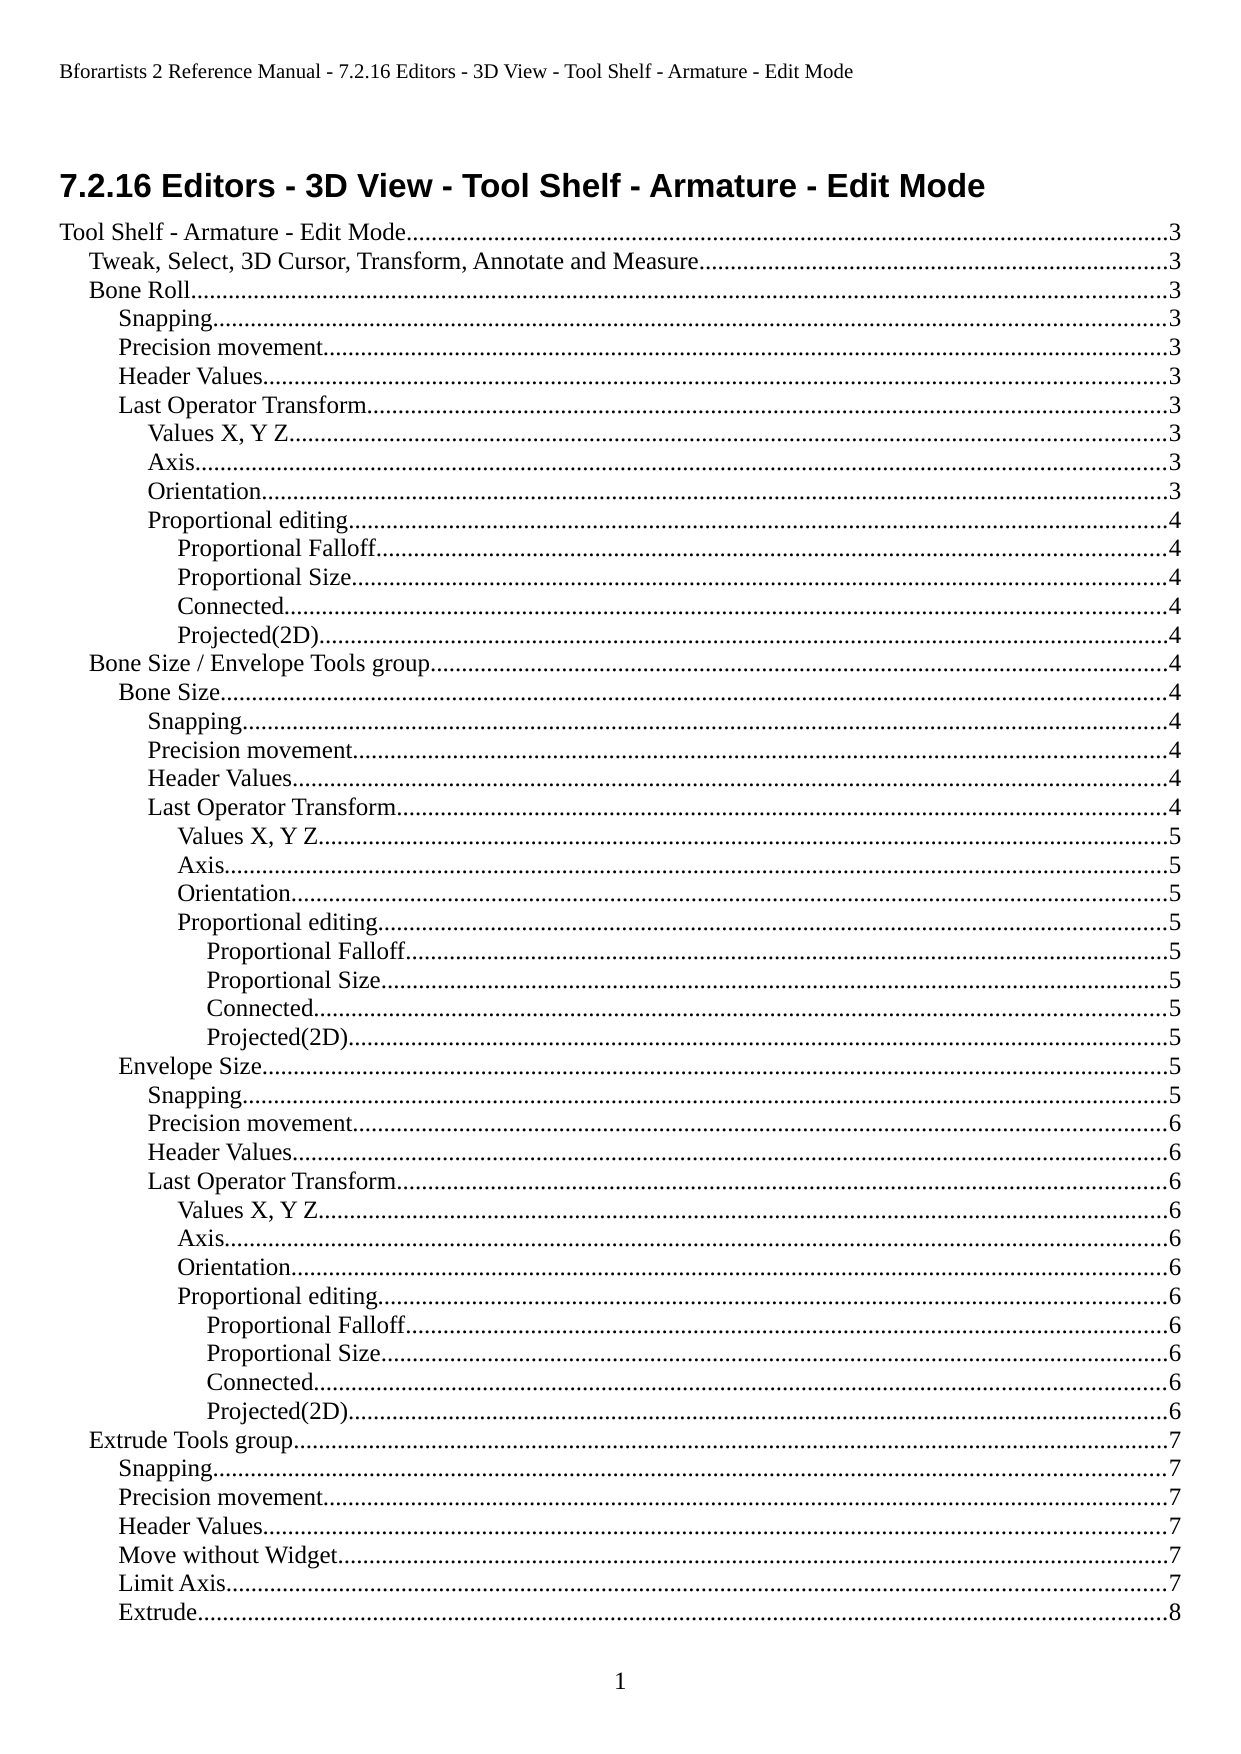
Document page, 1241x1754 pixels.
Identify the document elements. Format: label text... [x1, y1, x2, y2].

text Orientation 6 [177, 1252, 1181, 1281]
text Snapping 7 [118, 1453, 1181, 1482]
text Move without Widget 7 [118, 1540, 1181, 1568]
subtitle 7.2.16 Editors - 3D View - Tool Shelf - Armature - Edit Mode [59, 166, 1181, 205]
text Projected(2D) 4 [177, 620, 1181, 648]
text Connected 5 [206, 993, 1181, 1022]
text Tweak, Select, 3D Cursor, Transform, Annotate and Measure 3 [88, 246, 1181, 275]
text Proportional Falloff 6 [206, 1310, 1181, 1338]
text Tool Shelf - Armature - Edit Mode 3 [59, 217, 1181, 246]
text Snapping 5 [147, 1080, 1181, 1108]
text Header Values 4 [147, 763, 1181, 792]
text Proportional editing 6 [177, 1281, 1181, 1310]
text Projected(2D) 5 [206, 1022, 1181, 1051]
text Values X, Y Z 6 [177, 1195, 1181, 1223]
text Precision movement 6 [147, 1108, 1181, 1137]
text Proportional Falloff 5 [206, 936, 1181, 965]
text Orientation 5 [177, 878, 1181, 907]
text Values X, Y Z 5 [177, 821, 1181, 850]
text Envelope Size 5 [118, 1051, 1181, 1080]
text Last Operator Transform 3 [118, 390, 1181, 418]
text Proportional Falloff 4 [177, 533, 1181, 562]
text Projected(2D) 6 [206, 1396, 1181, 1425]
text Last Operator Transform 6 [147, 1166, 1181, 1195]
text Axis 3 [147, 447, 1181, 476]
text Values X, Y Z 3 [147, 418, 1181, 447]
text Snapping 3 [118, 303, 1181, 332]
text Proportional Size 5 [206, 965, 1181, 993]
text Header Values 3 [118, 361, 1181, 390]
text Bone Size / Envelope Tools group 4 [88, 648, 1181, 677]
text Precision movement 4 [147, 735, 1181, 763]
text Connected 6 [206, 1367, 1181, 1396]
text Precision movement 3 [118, 332, 1181, 361]
text Precision movement 7 [118, 1482, 1181, 1511]
text Snapping 4 [147, 706, 1181, 735]
text Proportional Size 4 [177, 562, 1181, 591]
text Last Operator Transform 4 [147, 792, 1181, 821]
text Axis 6 [177, 1223, 1181, 1252]
text Connected 4 [177, 591, 1181, 620]
text Proportional editing 4 [147, 505, 1181, 533]
text Proportional Size 6 [206, 1338, 1181, 1367]
text Limit Axis 7 [118, 1568, 1181, 1597]
text Bone Size 4 [118, 677, 1181, 706]
text Orientation 3 [147, 476, 1181, 505]
text Header Values 6 [147, 1137, 1181, 1166]
text Bone Roll 3 [88, 275, 1181, 303]
text Axis 5 [177, 850, 1181, 878]
text Extrude 8 [118, 1597, 1181, 1626]
text Header Values 7 [118, 1511, 1181, 1540]
text Proportional editing 5 [177, 907, 1181, 936]
text Extrude Tools group 7 [88, 1425, 1181, 1453]
